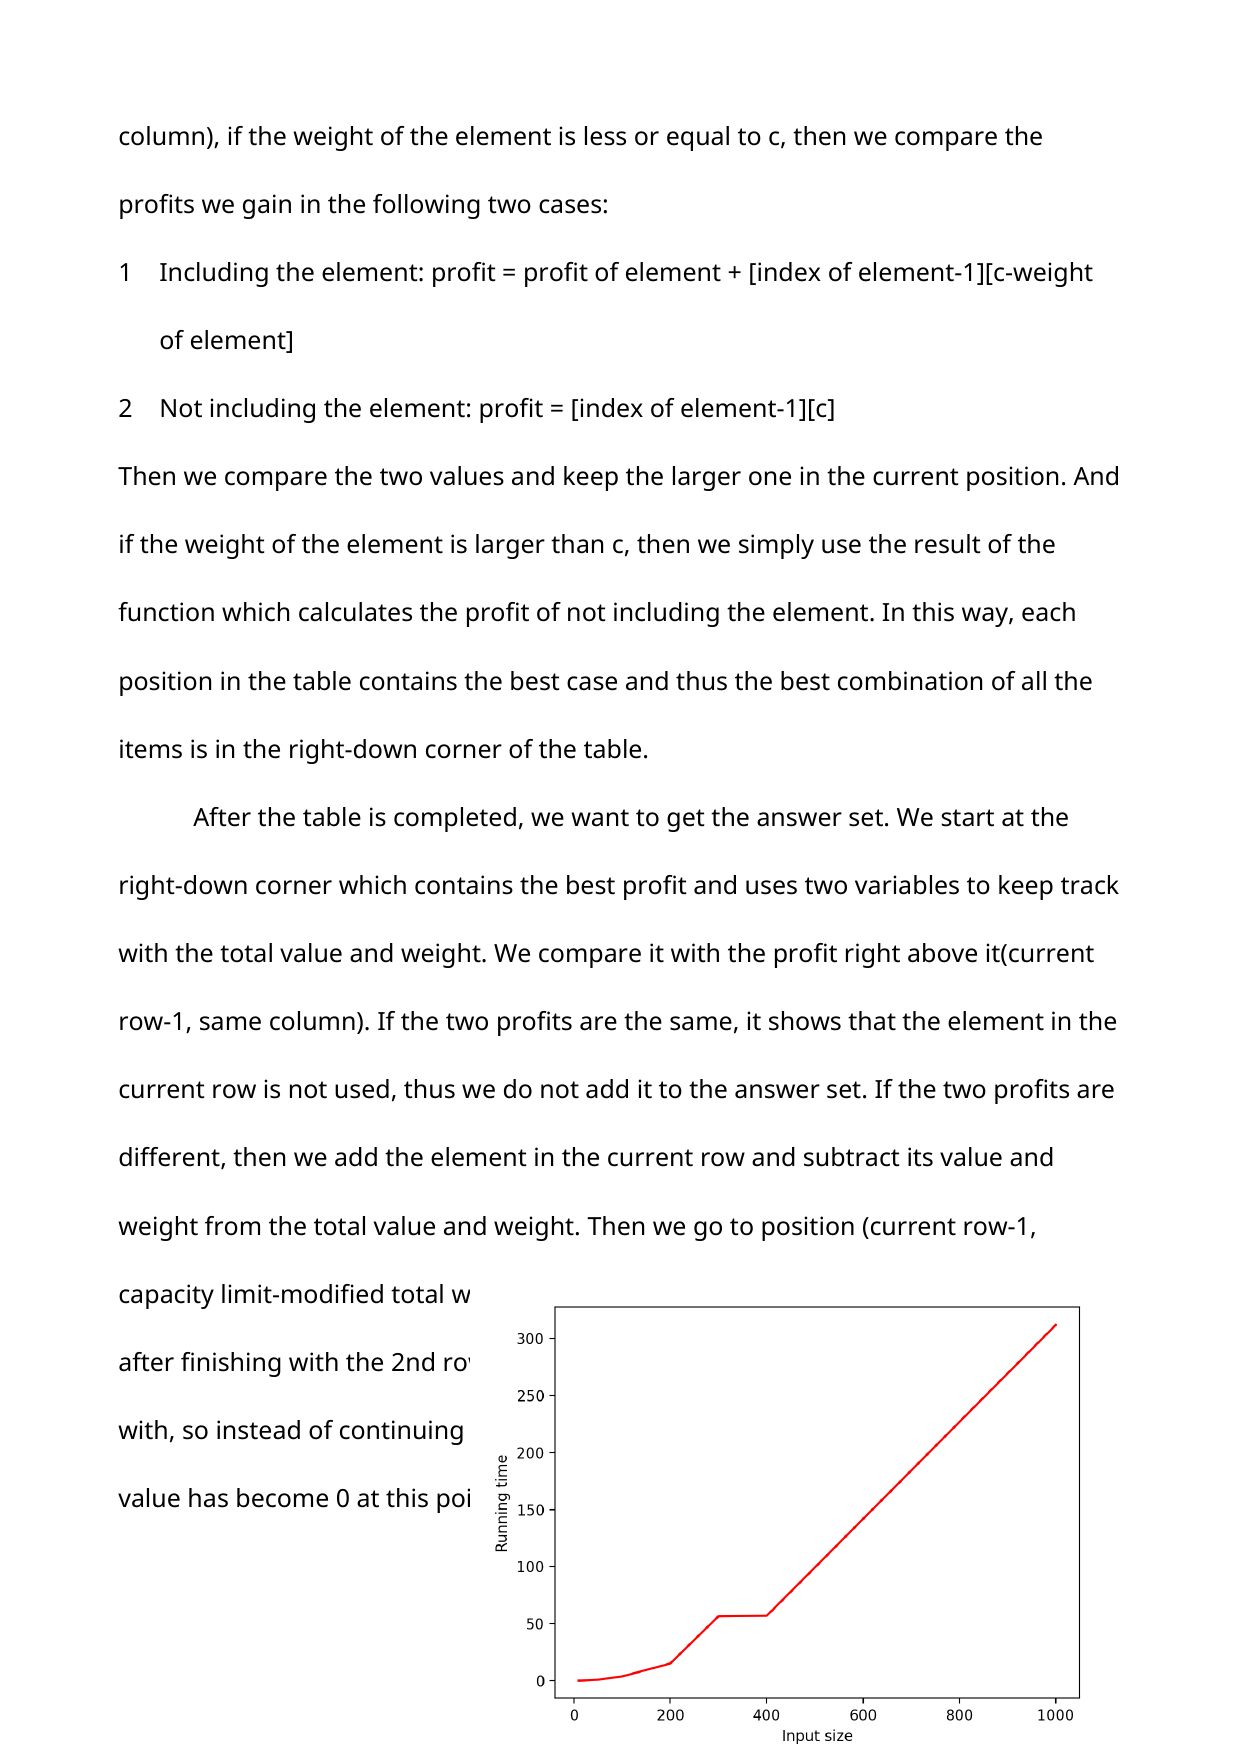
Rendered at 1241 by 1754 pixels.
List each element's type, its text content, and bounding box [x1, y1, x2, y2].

list Including the element: profit = profit of element + [index of element-1][c-weight of element] [118, 254, 1122, 357]
picture [470, 1246, 1147, 1754]
text column), if the weight of the element is less or equal to c, then we compare the profits we gain in the following two cases: [118, 118, 1122, 220]
text After the table is completed, we want to get the answer set. We start at the right-down corner which contains the best profit and uses two variables to keep track with the total value and weight. We compare it with the profit right above it(current row-1, same column). If the two profits are the same, it shows that the element in the current row is not used, thus we do not add it to the answer set. If the two profits are different, then we add the element in the current row and subtract its value and weight from the total value and weight. Then we go to position (current row-1, capacity limit-modified total weight). We continue with the same process and stops after finishing with the 2nd row. There is nothing above the first row to compare with, so instead of continuing the process with the first row, we just check if the total value has become 0 at this point. If it is 0, then we have added all the element to the [118, 799, 1122, 1515]
text Then we compare the two values and keep the larger one in the current position. And if the weight of the element is larger than c, then we simply use the result of the function which calculates the profit of not including the element. In this way, each position in the table contains the best case and thus the best combination of all the items is in the right-down corner of the table. [118, 459, 1122, 765]
list Not including the element: profit = [index of element-1][c] [118, 391, 1122, 425]
